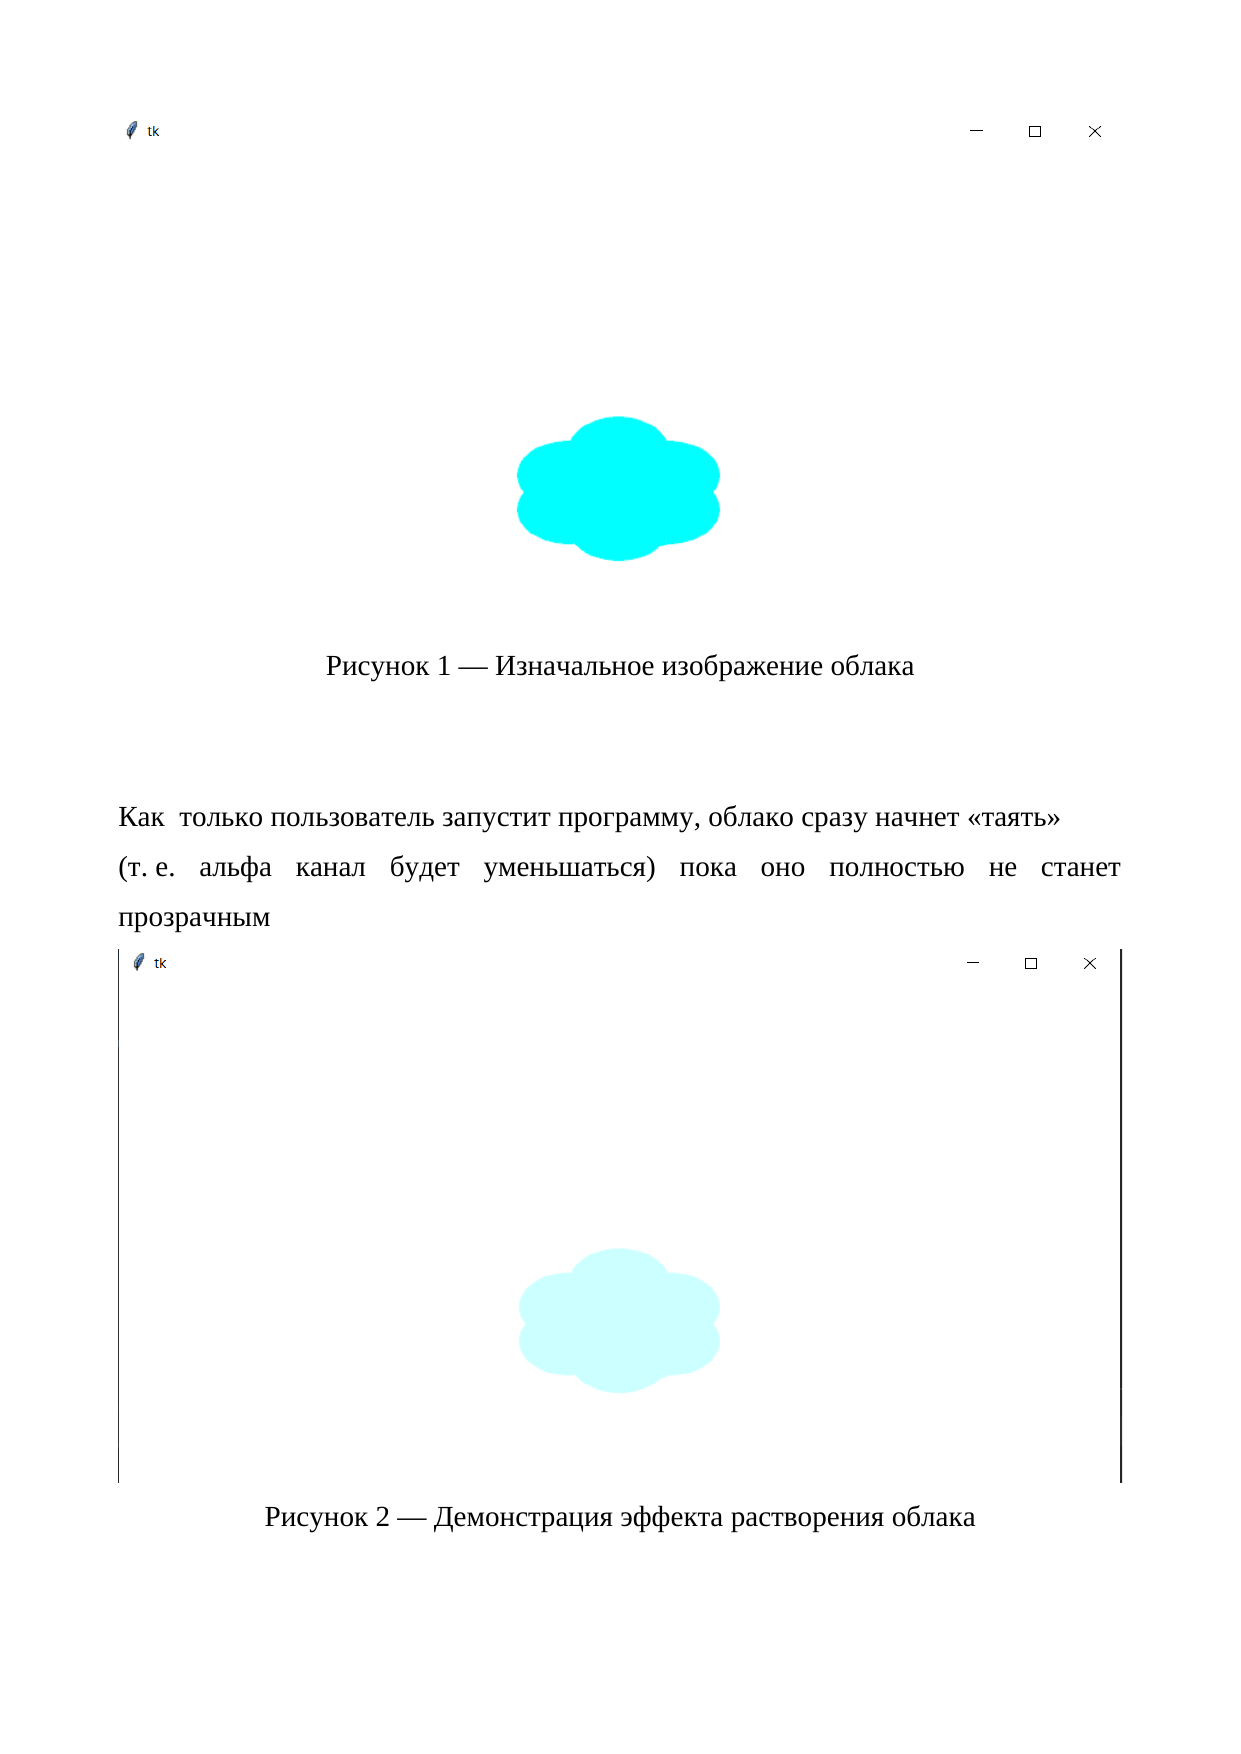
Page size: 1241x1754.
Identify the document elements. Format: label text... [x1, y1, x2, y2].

text Рисунок 2 — Демонстрация эффекта растворения облака [118, 1483, 1122, 1533]
picture [118, 949, 1123, 1483]
text (т. е. альфа канал будет уменьшаться) пока оно полностью не станет прозрачным [118, 849, 1122, 933]
text Как только пользователь запустит программу, облако сразу начнет «таять» [118, 799, 1122, 832]
text Рисунок 1 — Изначальное изображение облака [118, 632, 1122, 681]
picture [118, 118, 1123, 632]
